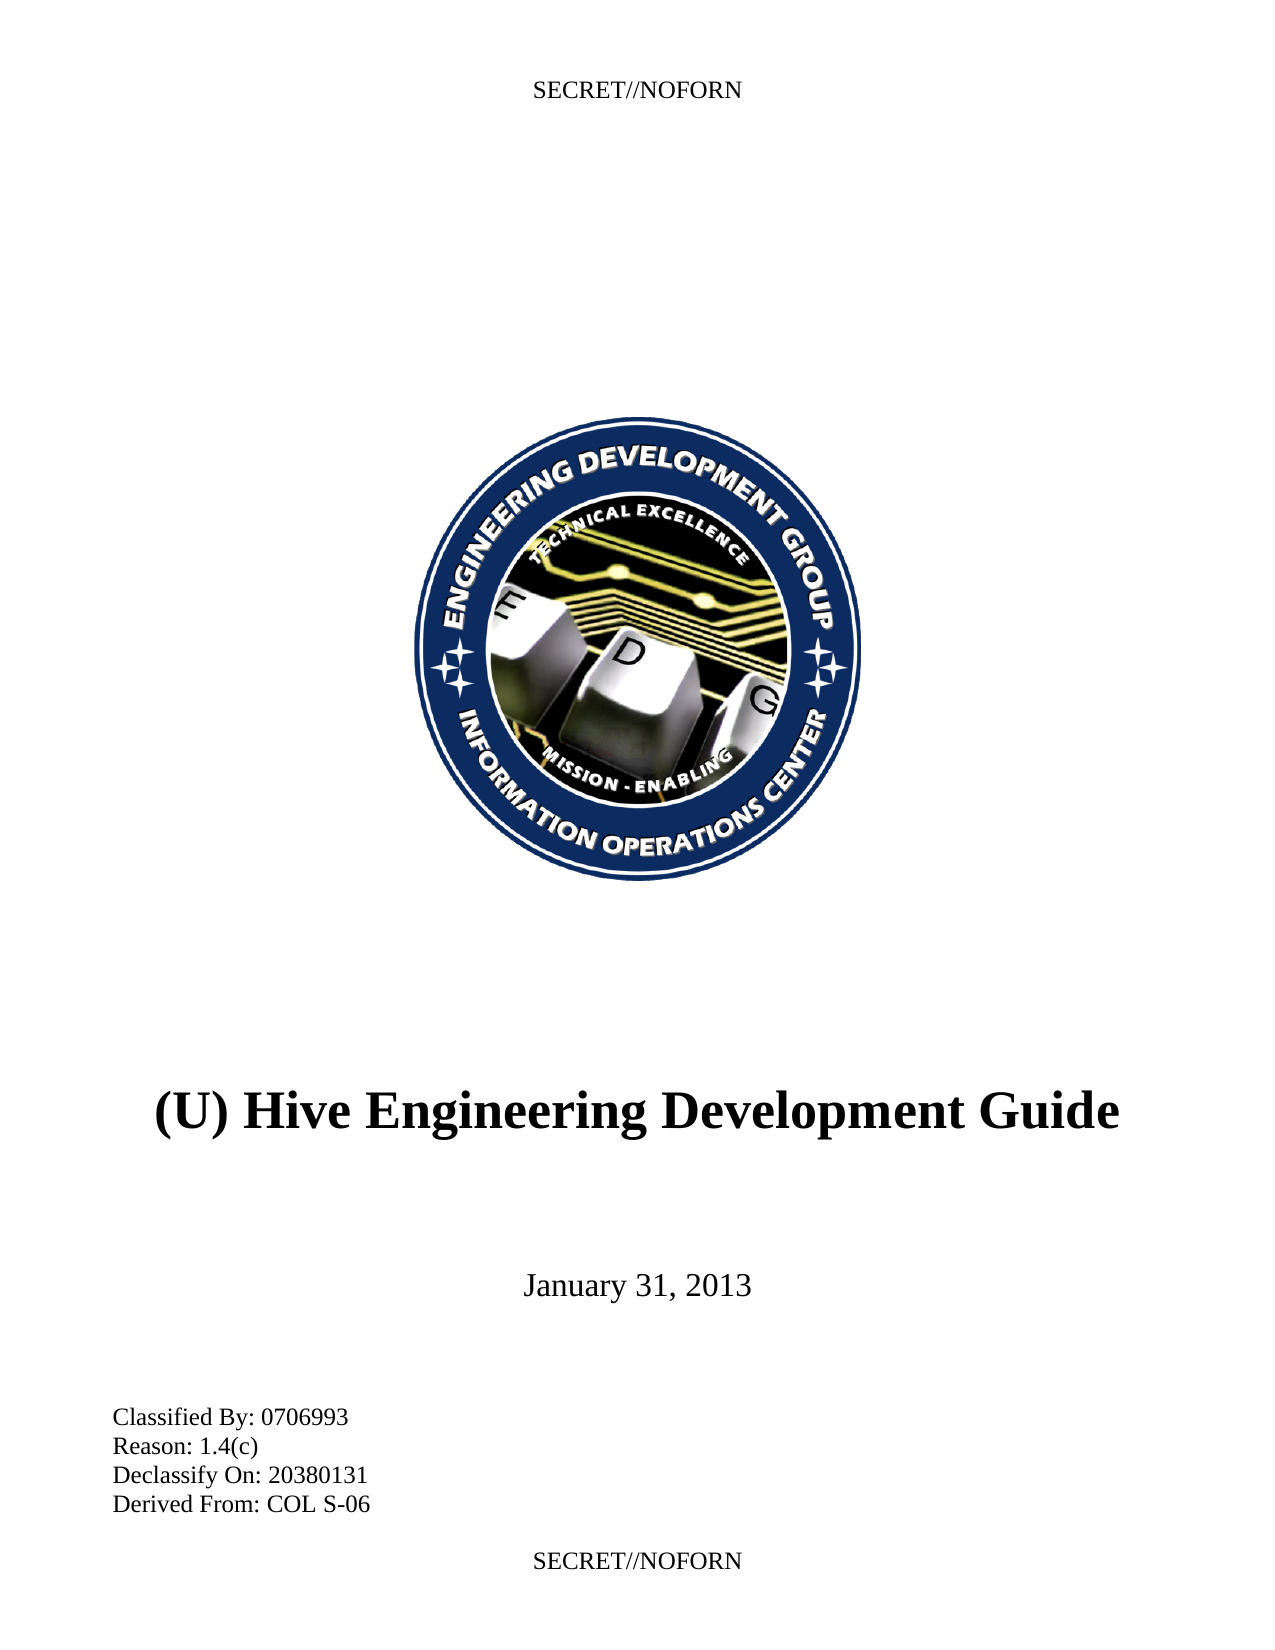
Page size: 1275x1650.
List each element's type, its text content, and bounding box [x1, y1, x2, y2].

picture [414, 417, 861, 882]
text (U) Hive Engineering Development Guide [112, 1078, 1162, 1141]
text January 31, 2013 [112, 1266, 1162, 1304]
